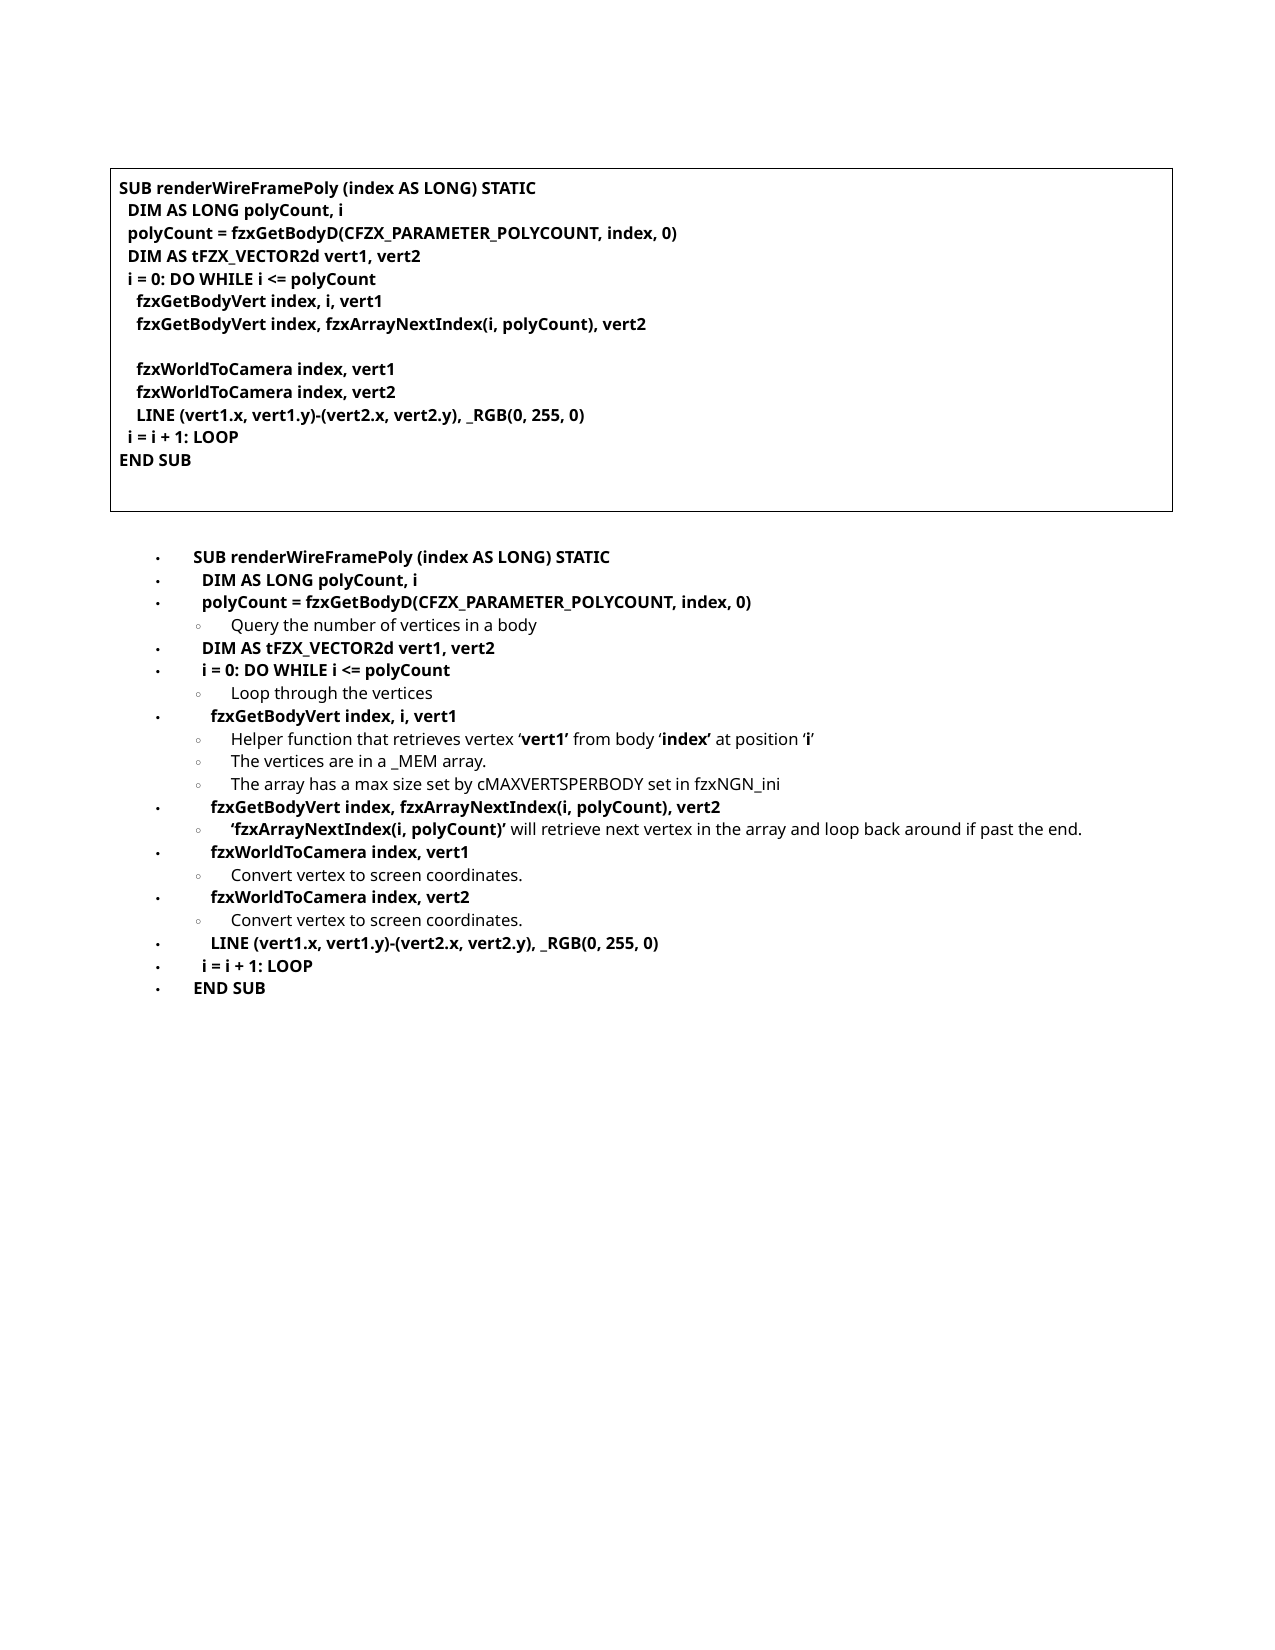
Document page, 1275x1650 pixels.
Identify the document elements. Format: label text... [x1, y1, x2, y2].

text fzxGetBodyVert index, fzxArrayNextIndex(i, polyCount), vert2 [119, 313, 1163, 335]
list LINE (vert1.x, vert1.y)-(vert2.x, vert2.y), _RGB(0, 255, 0) [156, 932, 1157, 954]
list DIM AS LONG polyCount, i [156, 568, 1157, 591]
text fzxWorldToCamera index, vert1 [119, 358, 1163, 381]
text i = 0: DO WHILE i <= polyCount [119, 267, 1163, 290]
text DIM AS tFZX_VECTOR2d vert1, vert2 [119, 244, 1163, 267]
list END SUB [156, 977, 1157, 1000]
list Convert vertex to screen coordinates. [193, 863, 1157, 886]
text END SUB [119, 449, 1163, 472]
list SUB renderWireFramePoly (index AS LONG) STATIC [156, 546, 1157, 568]
list Helper function that retrieves vertex ‘vert1’ from body ‘index’ at position ‘i’ [193, 727, 1157, 750]
list i = 0: DO WHILE i <= polyCount [156, 659, 1157, 682]
text polyCount = fzxGetBodyD(CFZX_PARAMETER_POLYCOUNT, index, 0) [119, 222, 1163, 244]
list Loop through the vertices [193, 682, 1157, 704]
list i = i + 1: LOOP [156, 954, 1157, 977]
list fzxGetBodyVert index, fzxArrayNextIndex(i, polyCount), vert2 [156, 795, 1157, 818]
list Query the number of vertices in a body [193, 614, 1157, 636]
list fzxGetBodyVert index, i, vert1 [156, 704, 1157, 727]
list polyCount = fzxGetBodyD(CFZX_PARAMETER_POLYCOUNT, index, 0) [156, 591, 1157, 614]
text LINE (vert1.x, vert1.y)-(vert2.x, vert2.y), _RGB(0, 255, 0) [119, 403, 1163, 426]
text SUB renderWireFramePoly (index AS LONG) STATIC [119, 176, 1163, 199]
text DIM AS LONG polyCount, i [119, 199, 1163, 222]
text fzxGetBodyVert index, i, vert1 [119, 290, 1163, 313]
list The vertices are in a _MEM array. [193, 750, 1157, 773]
list fzxWorldToCamera index, vert2 [156, 886, 1157, 909]
list Convert vertex to screen coordinates. [193, 909, 1157, 932]
list DIM AS tFZX_VECTOR2d vert1, vert2 [156, 636, 1157, 659]
text i = i + 1: LOOP [119, 426, 1163, 449]
list fzxWorldToCamera index, vert1 [156, 841, 1157, 863]
list The array has a max size set by cMAXVERTSPERBODY set in fzxNGN_ini [193, 773, 1157, 795]
text fzxWorldToCamera index, vert2 [119, 381, 1163, 403]
list ‘fzxArrayNextIndex(i, polyCount)’ will retrieve next vertex in the array and loop back around if past the end. [193, 818, 1157, 841]
